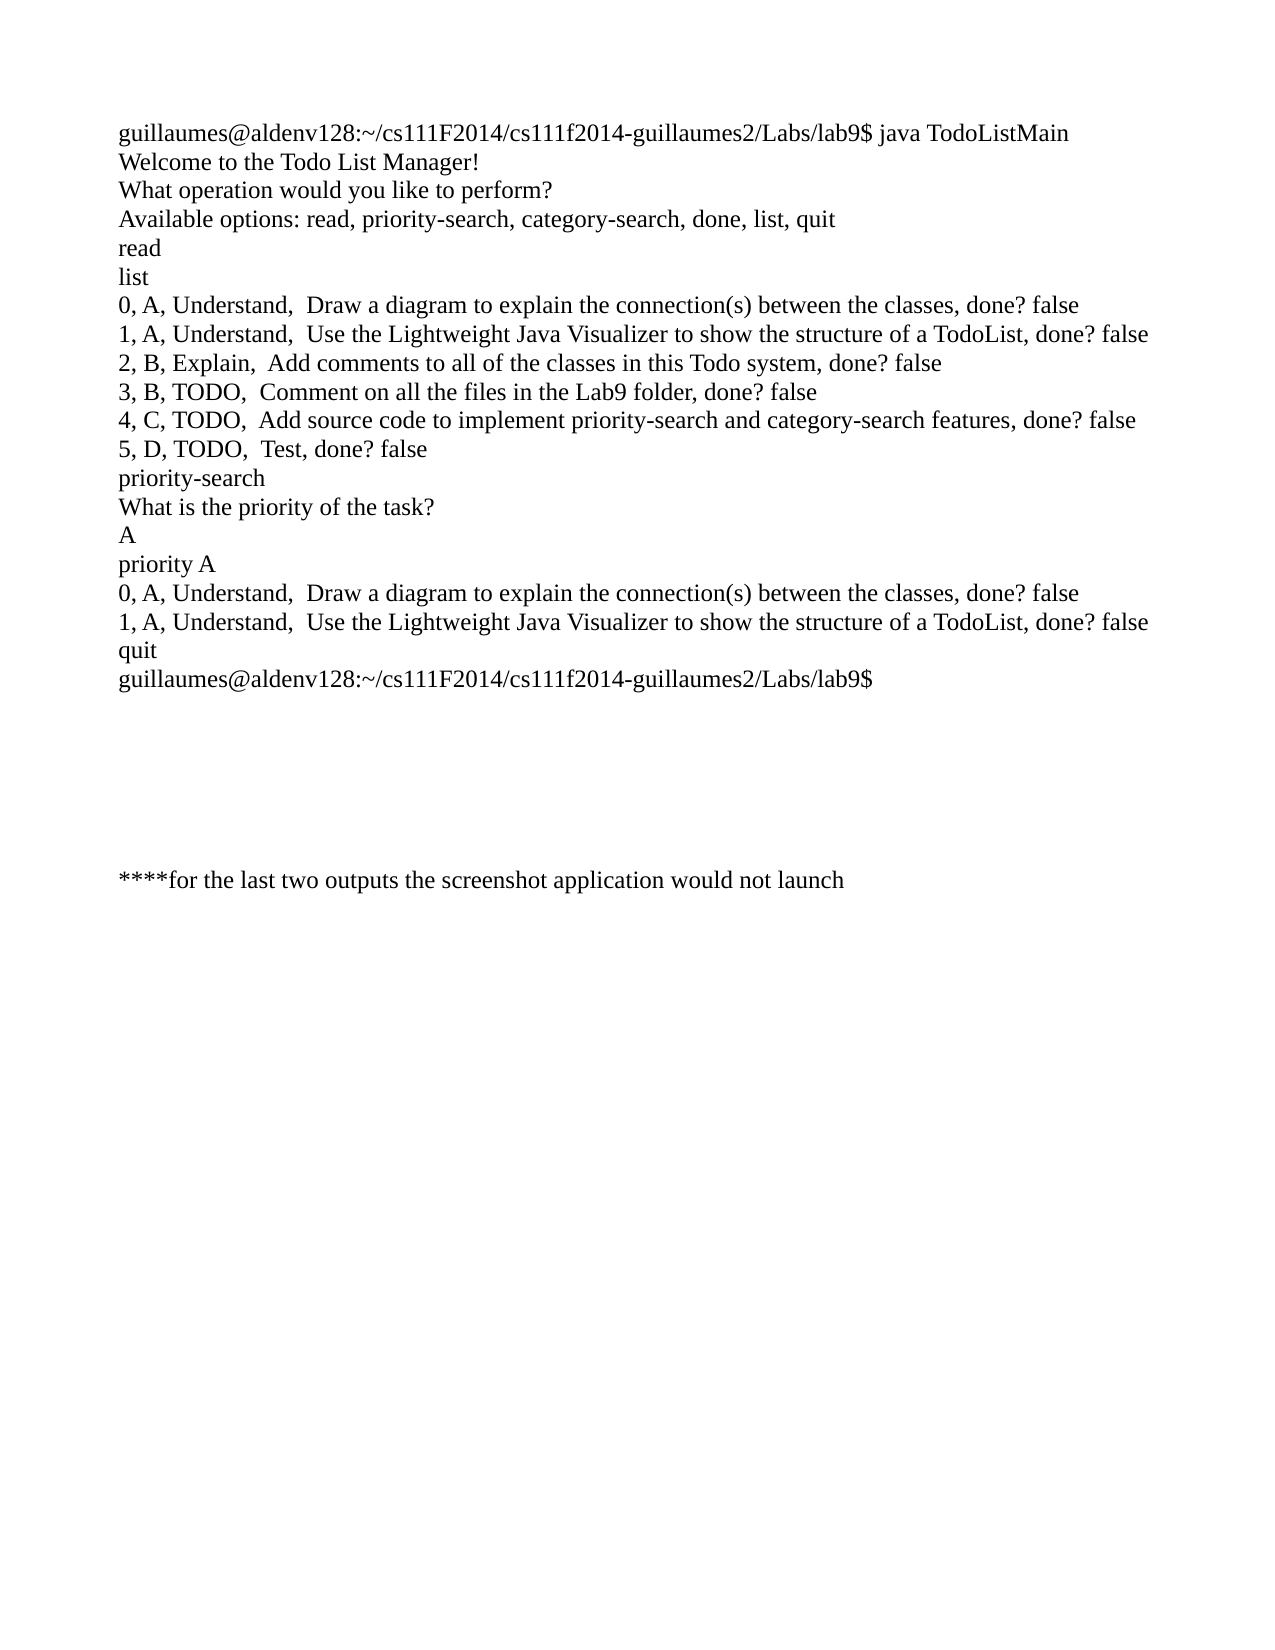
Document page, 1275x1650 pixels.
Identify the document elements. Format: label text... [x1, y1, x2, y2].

text priority-search [118, 463, 1157, 492]
text list [118, 262, 1157, 291]
text 2, B, Explain, Add comments to all of the classes in this Todo system, done? false [118, 348, 1157, 377]
text quit [118, 636, 1157, 664]
text Available options: read, priority-search, category-search, done, list, quit [118, 204, 1157, 233]
text What is the priority of the task? [118, 492, 1157, 521]
text A [118, 521, 1157, 549]
text Welcome to the Todo List Manager! [118, 147, 1157, 176]
text What operation would you like to perform? [118, 176, 1157, 204]
text 0, A, Understand, Draw a diagram to explain the connection(s) between the classes, done? false [118, 291, 1157, 319]
text 1, A, Understand, Use the Lightweight Java Visualizer to show the structure of a TodoList, done? false [118, 607, 1157, 636]
text 0, A, Understand, Draw a diagram to explain the connection(s) between the classes, done? false [118, 578, 1157, 607]
text ****for the last two outputs the screenshot application would not launch [118, 866, 1157, 894]
text 4, C, TODO, Add source code to implement priority-search and category-search features, done? false [118, 406, 1157, 434]
text guillaumes@aldenv128:~/cs111F2014/cs111f2014-guillaumes2/Labs/lab9$ [118, 664, 1157, 693]
text guillaumes@aldenv128:~/cs111F2014/cs111f2014-guillaumes2/Labs/lab9$ java TodoListMain [118, 118, 1157, 147]
text 1, A, Understand, Use the Lightweight Java Visualizer to show the structure of a TodoList, done? false [118, 319, 1157, 348]
text 3, B, TODO, Comment on all the files in the Lab9 folder, done? false [118, 377, 1157, 406]
text priority A [118, 549, 1157, 578]
text 5, D, TODO, Test, done? false [118, 434, 1157, 463]
text read [118, 233, 1157, 262]
